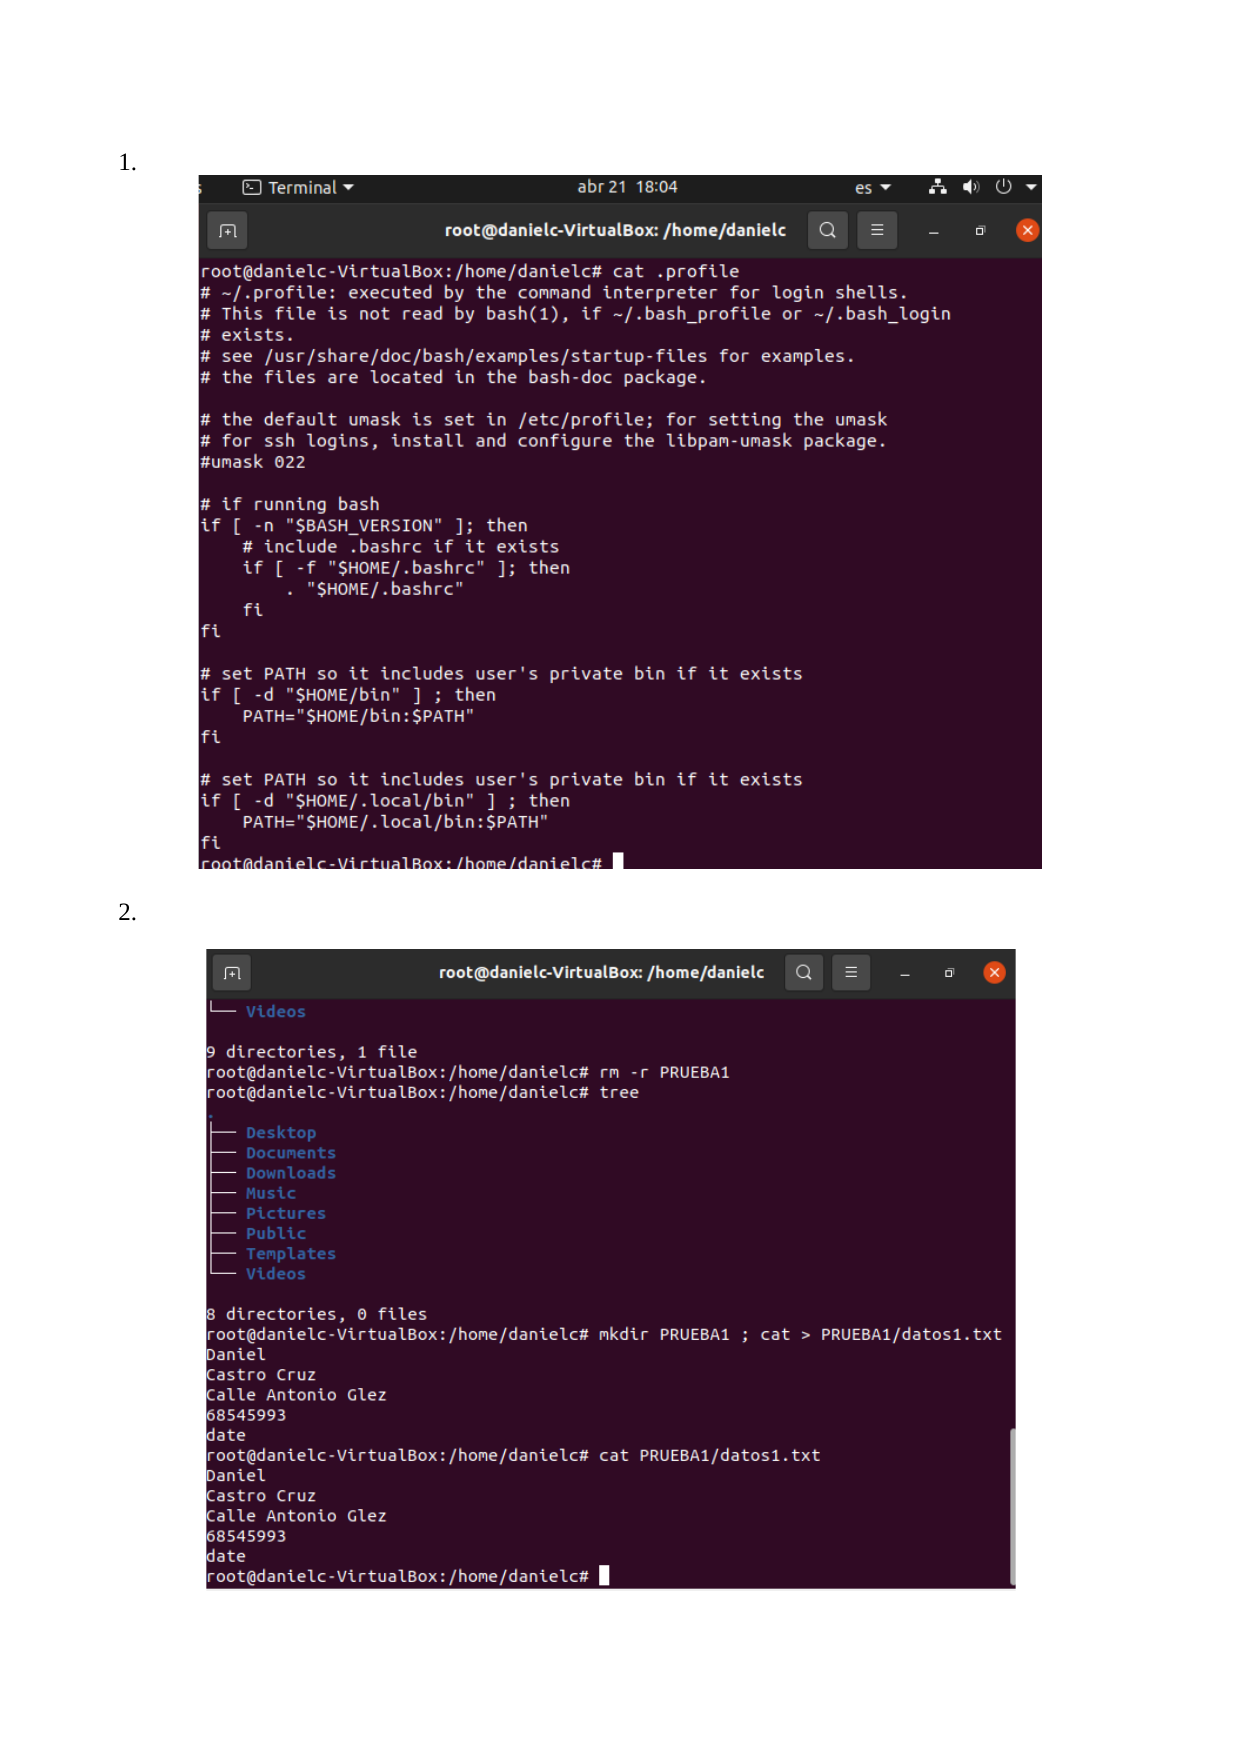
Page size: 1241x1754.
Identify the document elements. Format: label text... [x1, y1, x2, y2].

picture [206, 949, 1016, 1591]
picture [198, 175, 1042, 869]
text 2. [118, 176, 1122, 926]
text 1. [118, 147, 1122, 176]
